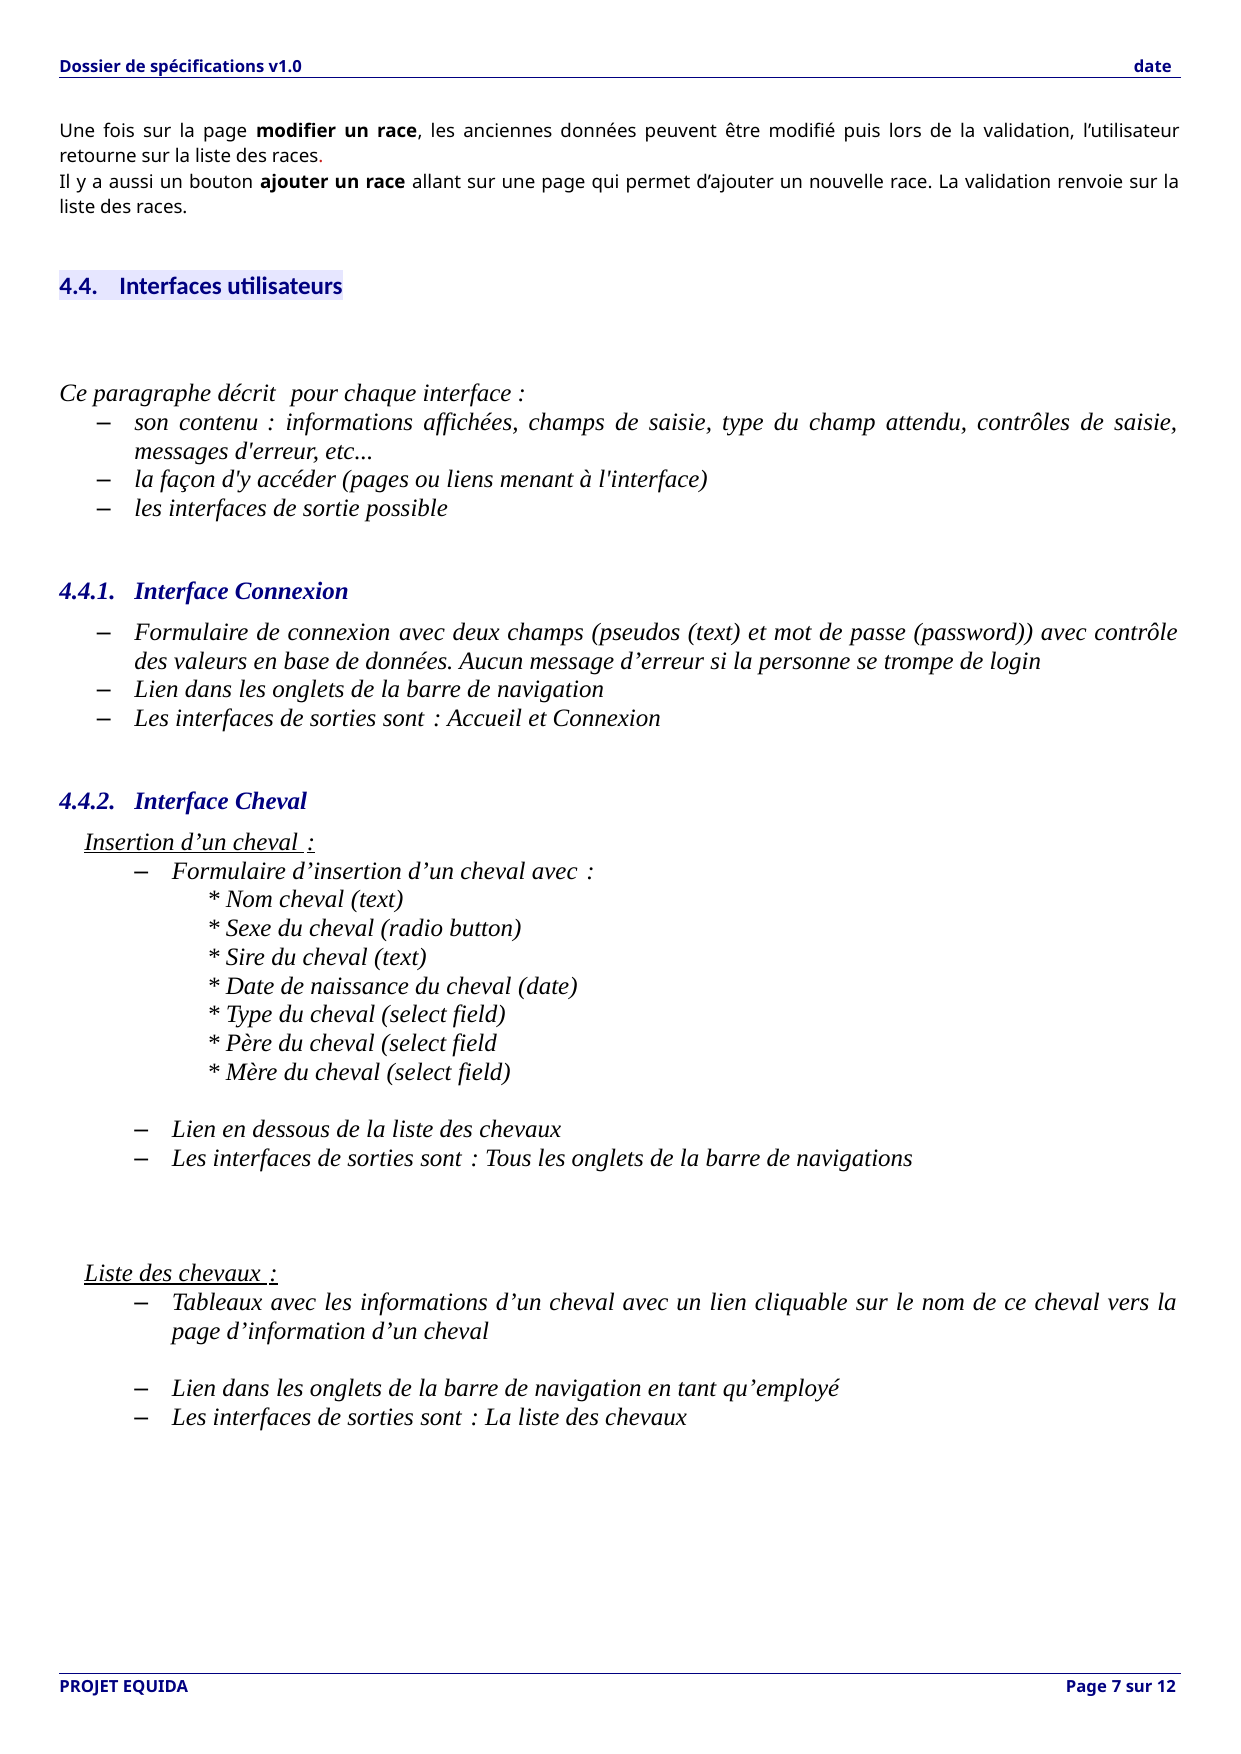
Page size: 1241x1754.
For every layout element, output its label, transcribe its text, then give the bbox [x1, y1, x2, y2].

text Insertion d’un cheval : [59, 827, 1181, 856]
list Formulaire d’insertion d’un cheval avec : [134, 856, 1181, 884]
text * Mère du cheval (select field) [59, 1057, 1181, 1086]
text Il y a aussi un bouton ajouter un race allant sur une page qui permet d’ajouter un nouvelle race. La validation renvoie sur la liste des races. [59, 168, 1181, 219]
list Les interfaces de sorties sont : Accueil et Connexion [97, 703, 1181, 732]
text * Père du cheval (select field [59, 1028, 1181, 1057]
text Ce paragraphe décrit pour chaque interface : [59, 378, 1181, 407]
list les interfaces de sortie possible [97, 493, 1181, 522]
text * Type du cheval (select field) [59, 999, 1181, 1028]
text * Sexe du cheval (radio button) [59, 913, 1181, 942]
list la façon d'y accéder (pages ou liens menant à l'interface) [97, 464, 1181, 493]
text Liste des chevaux : [59, 1258, 1181, 1287]
list Lien dans les onglets de la barre de navigation [97, 674, 1181, 703]
list Les interfaces de sorties sont : Tous les onglets de la barre de navigations [134, 1143, 1181, 1172]
subtitle Interface Cheval [59, 786, 1181, 814]
text Une fois sur la page modifier un race, les anciennes données peuvent être modifié puis lors de la validation, l’utilisateur retourne sur la liste des races. [59, 117, 1181, 168]
list son contenu : informations affichées, champs de saisie, type du champ attendu, contrôles de saisie, messages d'erreur, etc... [97, 407, 1181, 464]
text * Date de naissance du cheval (date) [59, 971, 1181, 999]
list Lien en dessous de la liste des chevaux [134, 1114, 1181, 1143]
list Lien dans les onglets de la barre de navigation en tant qu’employé [134, 1373, 1181, 1402]
subtitle Interfaces utilisateurs [343, 270, 1181, 300]
list Tableaux avec les informations d’un cheval avec un lien cliquable sur le nom de ce cheval vers la page d’information d’un cheval [134, 1287, 1181, 1344]
list Les interfaces de sorties sont : La liste des chevaux [134, 1402, 1181, 1431]
text * Sire du cheval (text) [59, 942, 1181, 971]
text * Nom cheval (text) [59, 884, 1181, 913]
subtitle Interface Connexion [59, 576, 1181, 604]
list Formulaire de connexion avec deux champs (pseudos (text) et mot de passe (password)) avec contrôle des valeurs en base de données. Aucun message d’erreur si la personne se trompe de login [97, 617, 1181, 674]
